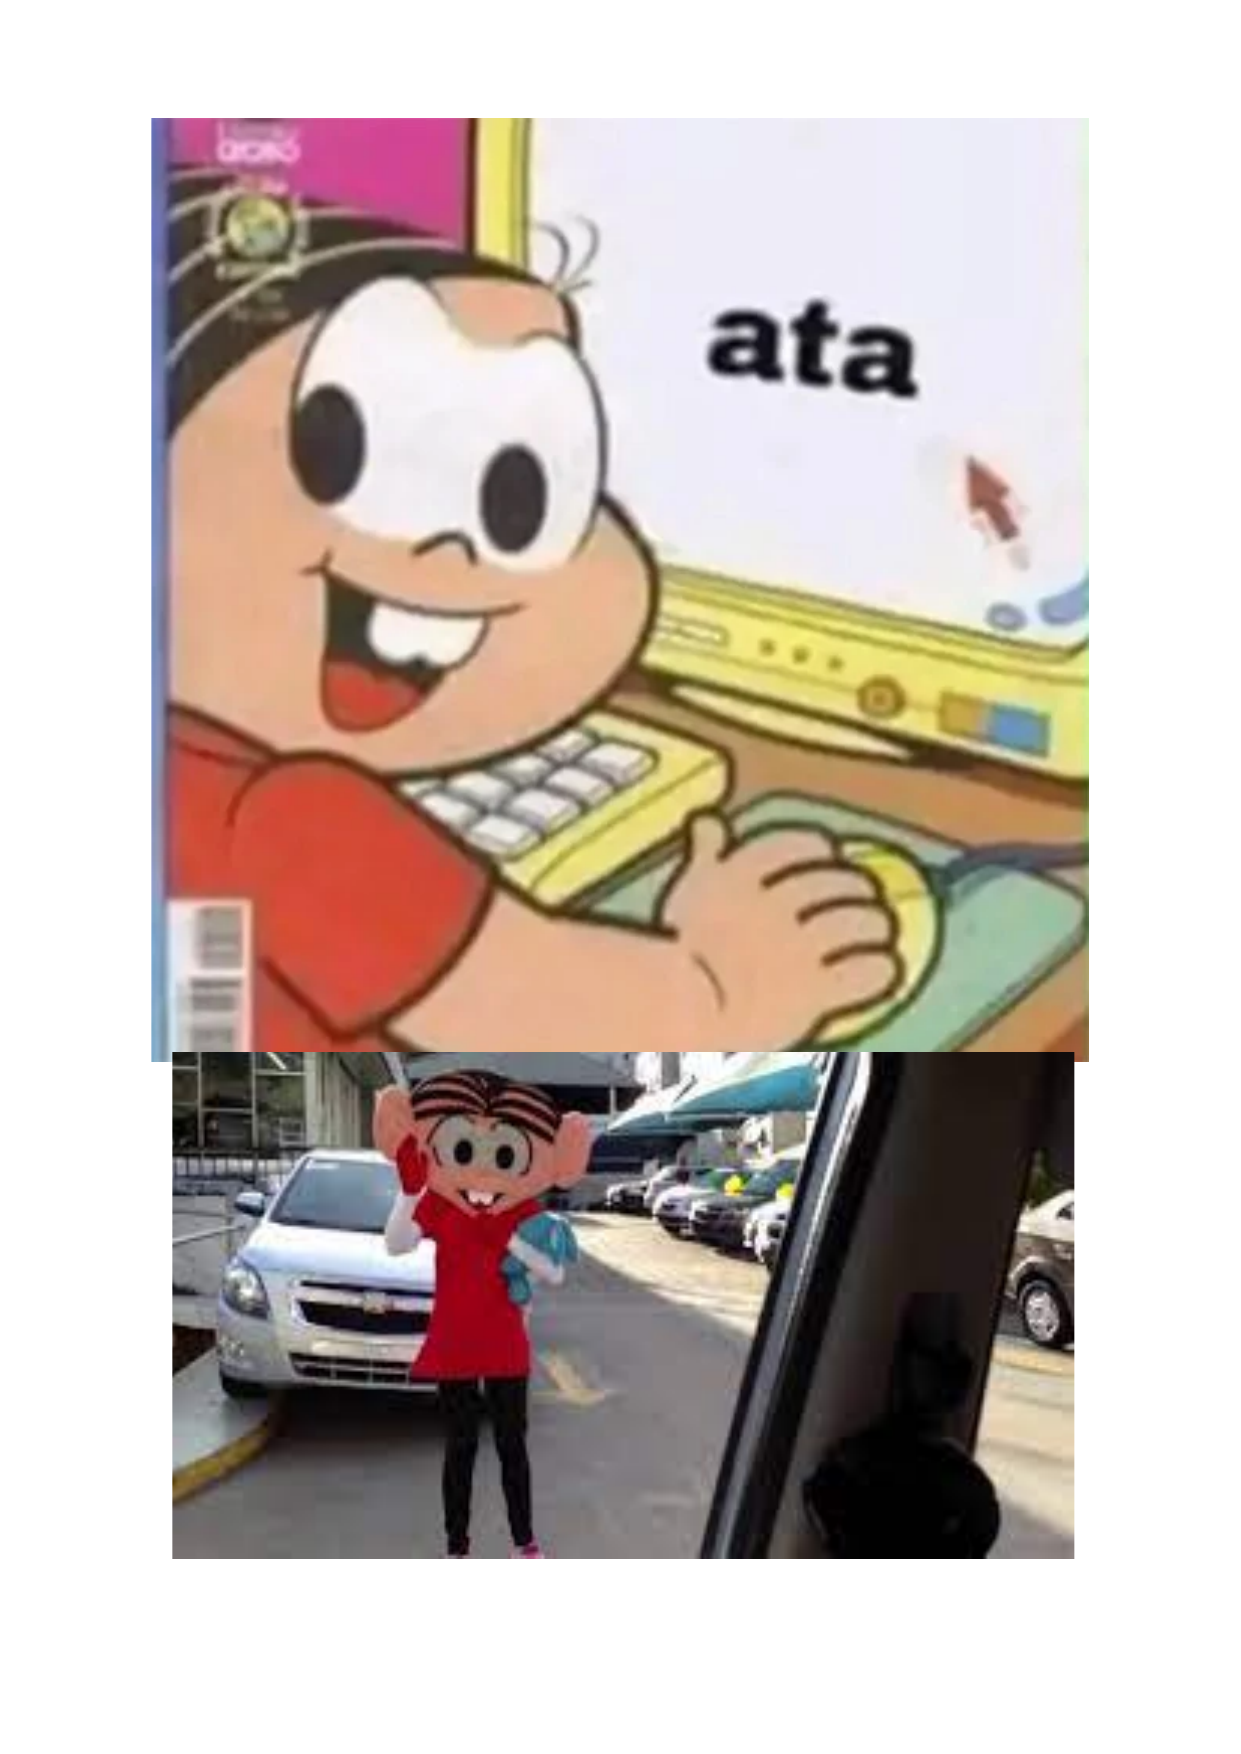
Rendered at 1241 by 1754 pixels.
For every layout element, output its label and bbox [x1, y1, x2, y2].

picture [151, 118, 1089, 1559]
